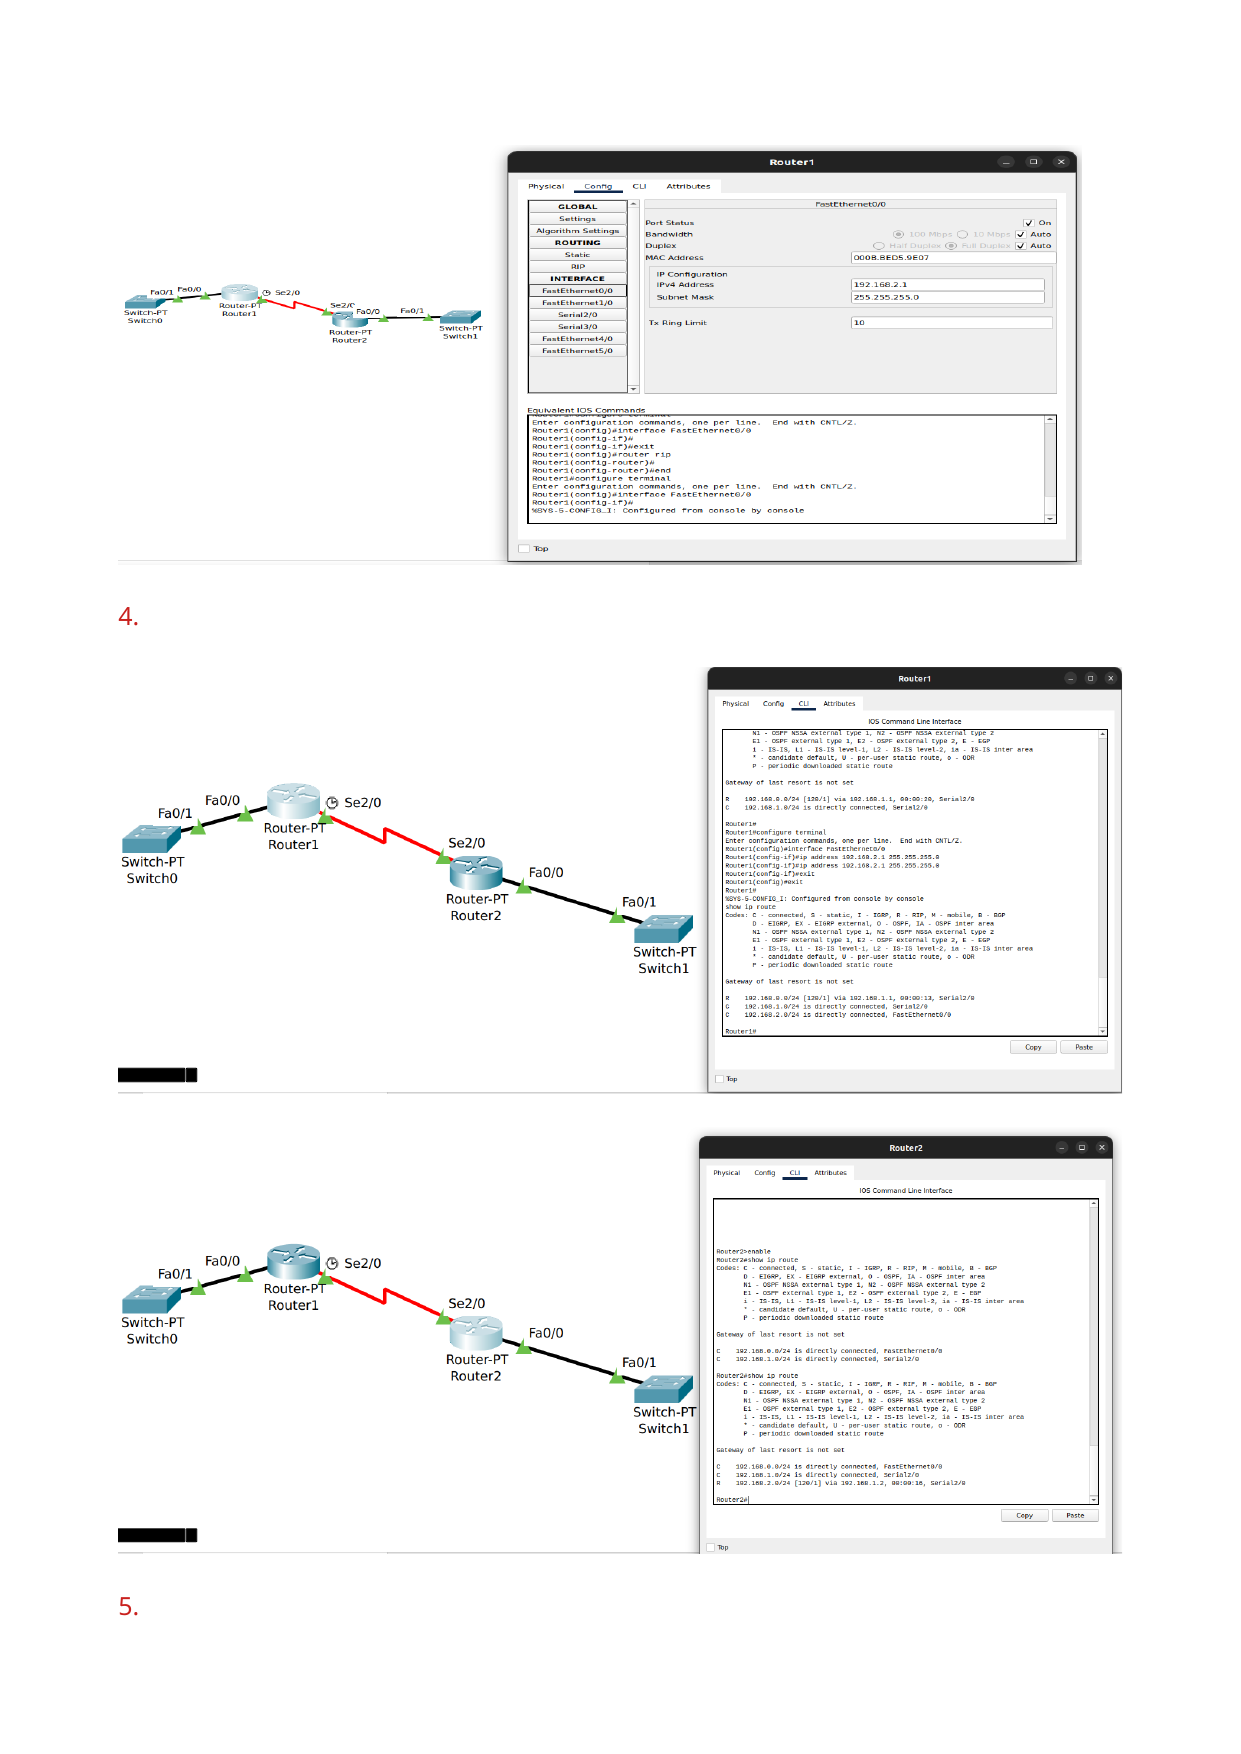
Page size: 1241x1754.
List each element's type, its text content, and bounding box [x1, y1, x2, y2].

text 5. [118, 1588, 1122, 1622]
picture [118, 1127, 1123, 1554]
picture [118, 145, 1082, 565]
text 4. [118, 599, 1122, 633]
picture [118, 667, 1123, 1094]
